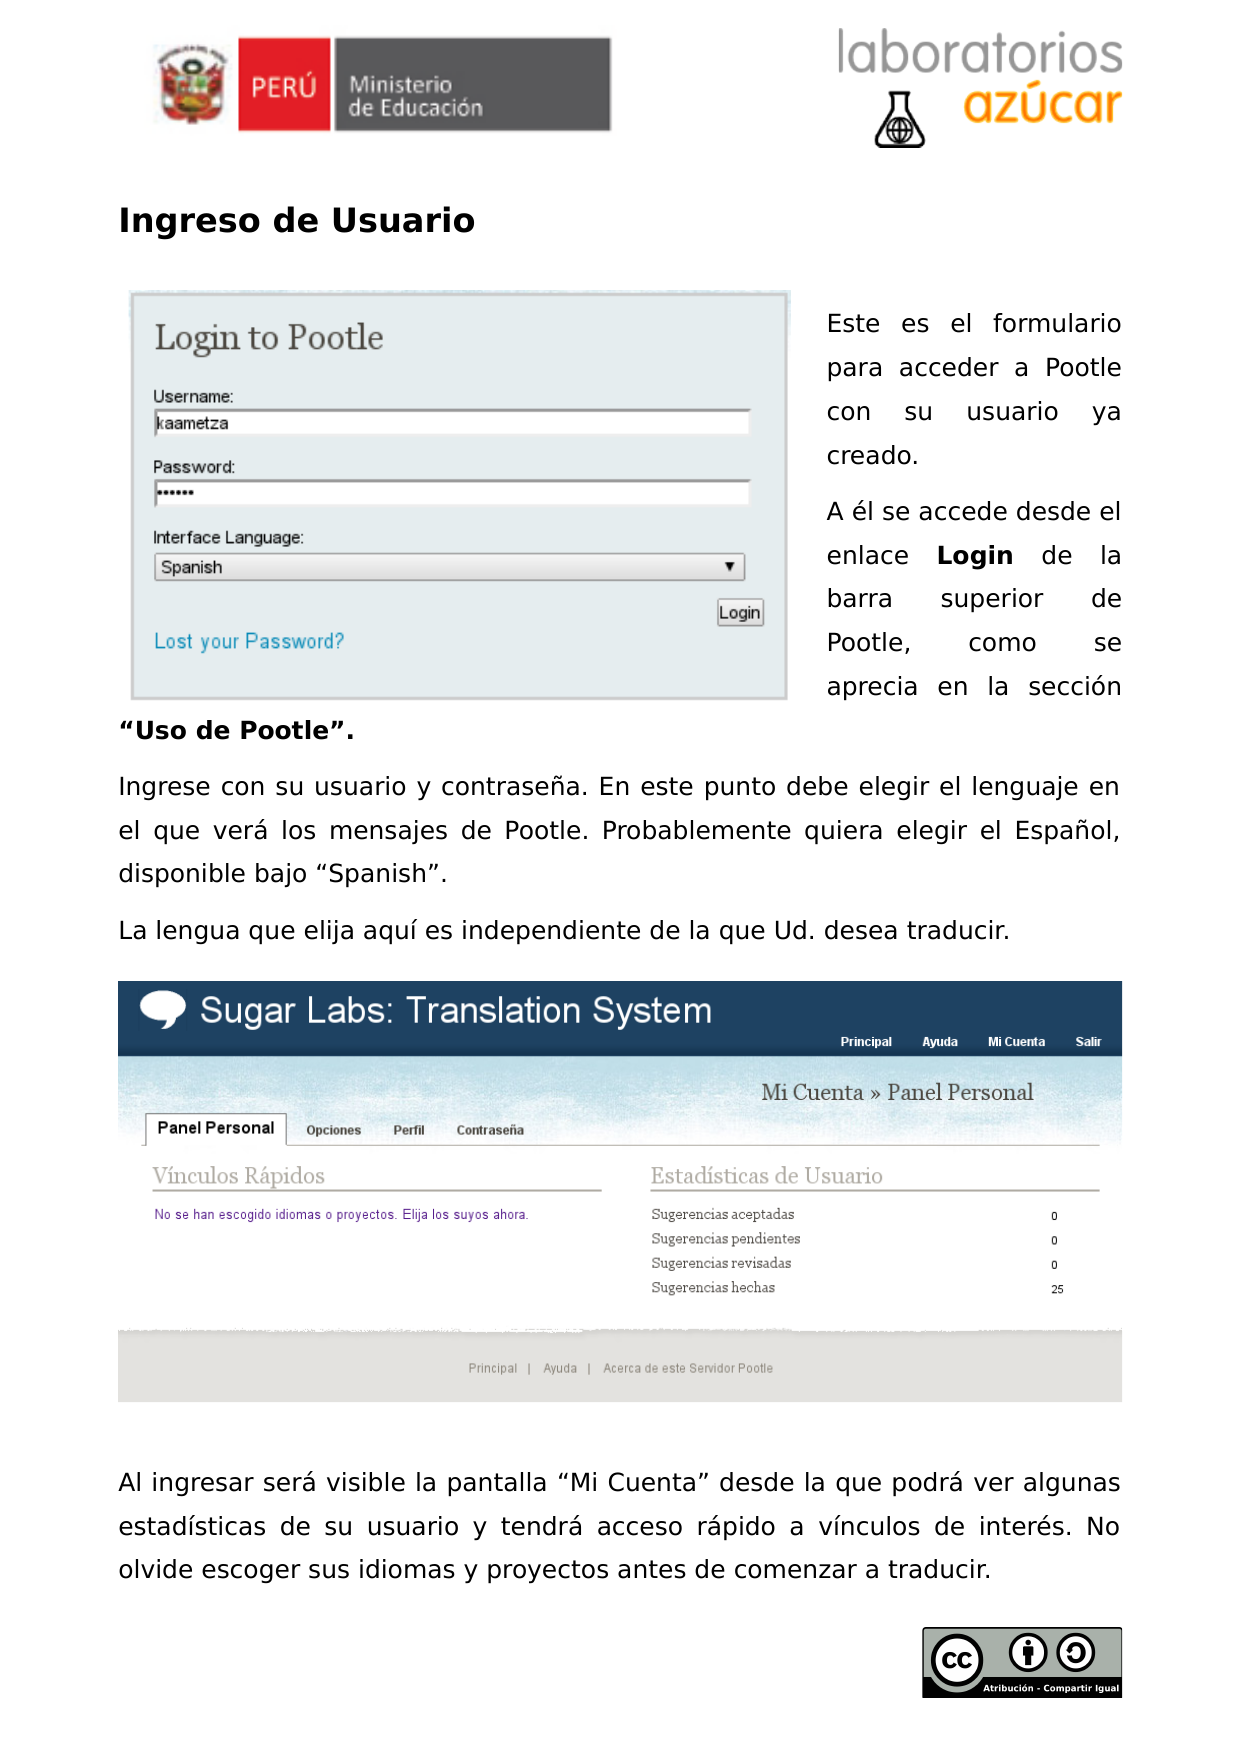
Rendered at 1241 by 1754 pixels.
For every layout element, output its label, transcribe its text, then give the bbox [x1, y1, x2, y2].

text [118, 309, 128, 470]
picture [922, 1627, 1123, 1698]
text A él se accede desde el enlace Login de la barra superior de Pootle, como se aprecia en la sección “Uso de Pootle”. [118, 497, 1122, 745]
picture [128, 290, 791, 705]
subtitle Ingreso de Usuario [118, 202, 1122, 241]
text Al ingresar será visible la pantalla “Mi Cuenta” desde la que podrá ver algunas estadísticas de su usuario y tendrá acceso rápido a vínculos de interés. No olvide escoger sus idiomas y proyectos antes de comenzar a traducir. [118, 1454, 1122, 1585]
text La lengua que elija aquí es independiente de la que Ud. desea traducir. [118, 916, 1122, 945]
text [118, 972, 1122, 981]
picture [838, 28, 1123, 148]
picture [118, 981, 1123, 1454]
text Este es el formulario para acceder a Pootle con su usuario ya creado. [791, 309, 1122, 470]
text Ingrese con su usuario y contraseña. En este punto debe elegir el lenguaje en el que verá los mensajes de Pootle. Probablemente quiera elegir el Español, disponible bajo “Spanish”. [118, 772, 1122, 889]
picture [137, 22, 631, 148]
